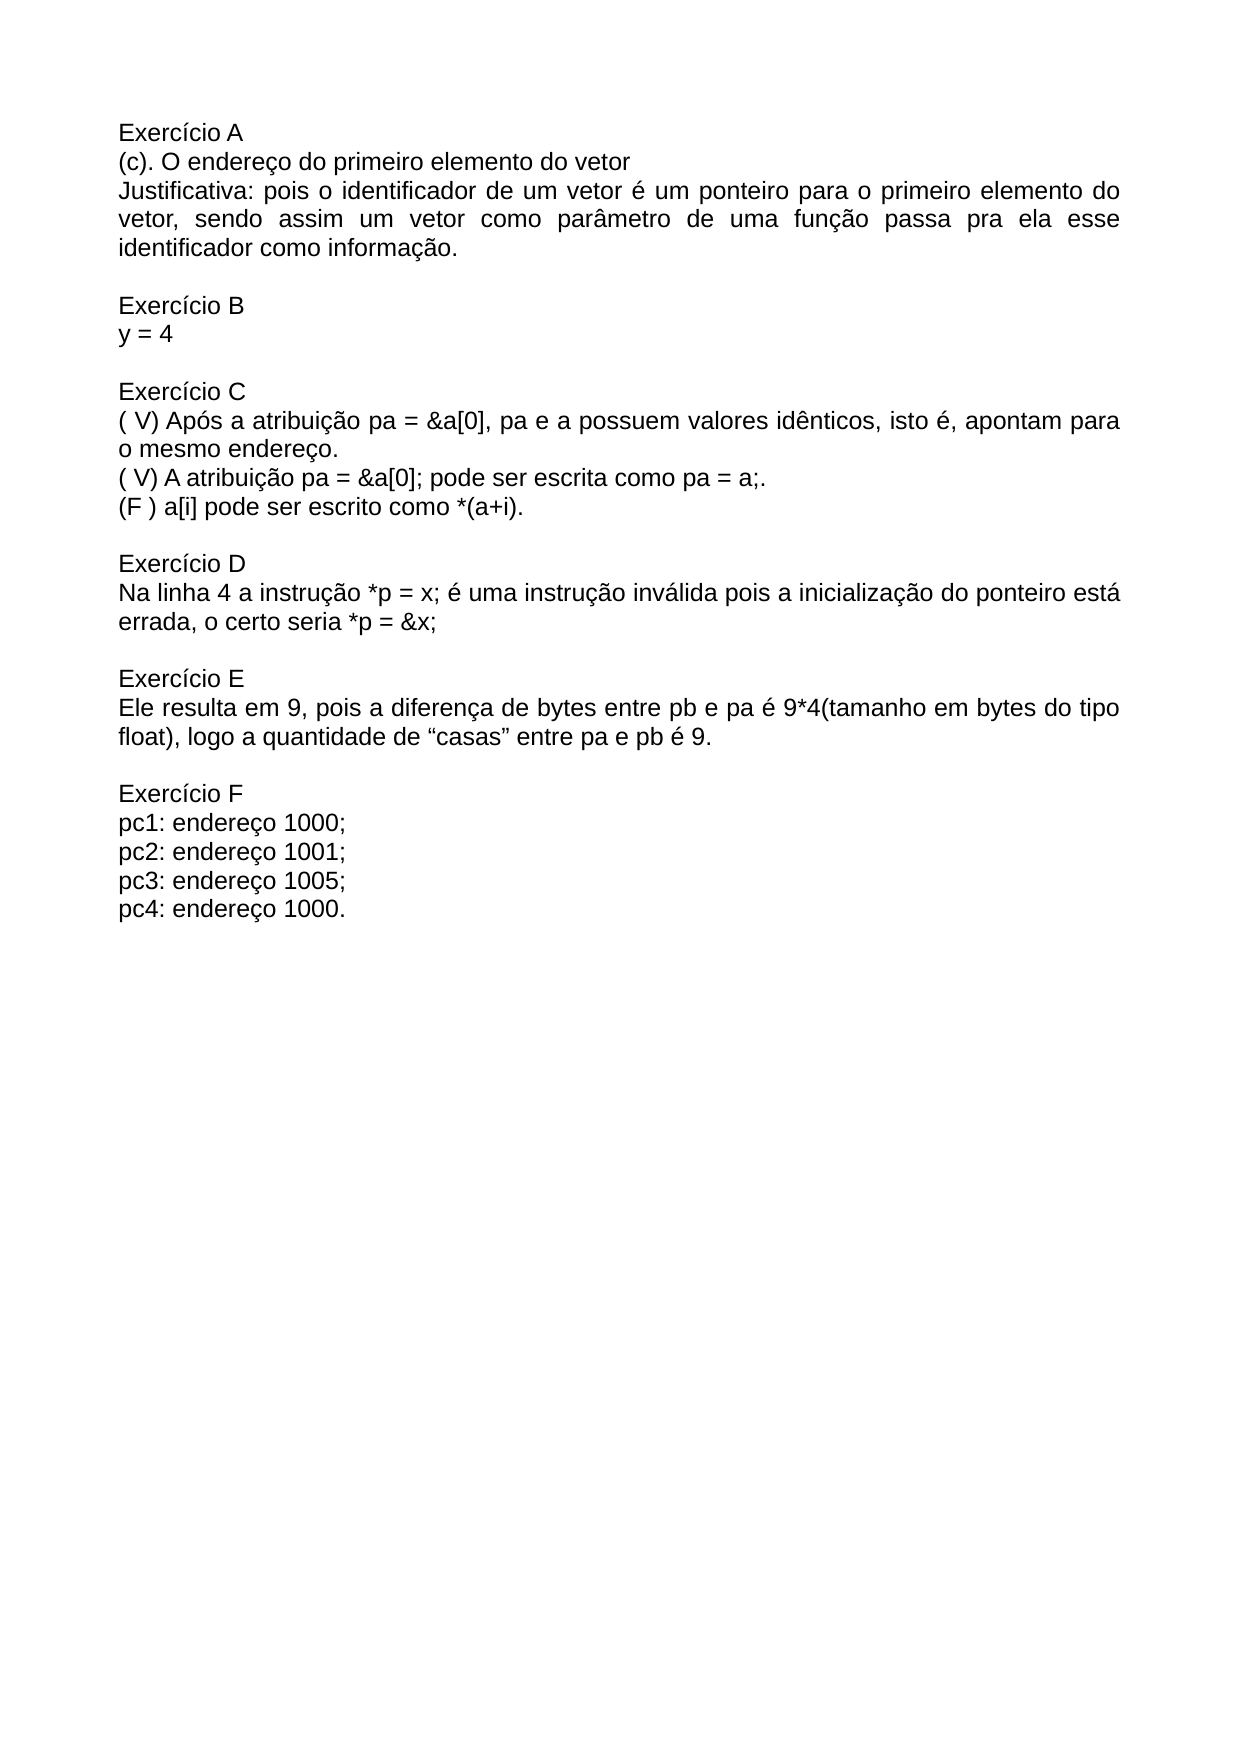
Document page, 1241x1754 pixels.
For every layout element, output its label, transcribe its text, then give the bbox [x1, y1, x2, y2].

text Na linha 4 a instrução *p = x; é uma instrução inválida pois a inicialização do ponteiro está errada, o certo seria *p = &x; [118, 578, 1122, 636]
text Exercício A [118, 118, 1122, 147]
text ( V) Após a atribuição pa = &a[0], pa e a possuem valores idênticos, isto é, apontam para o mesmo endereço. [118, 406, 1122, 463]
text Exercício F [118, 779, 1122, 808]
text Ele resulta em 9, pois a diferença de bytes entre pb e pa é 9*4(tamanho em bytes do tipo float), logo a quantidade de “casas” entre pa e pb é 9. [118, 693, 1122, 751]
text (c). O endereço do primeiro elemento do vetor [118, 147, 1122, 176]
text Justificativa: pois o identificador de um vetor é um ponteiro para o primeiro elemento do vetor, sendo assim um vetor como parâmetro de uma função passa pra ela esse identificador como informação. [118, 176, 1122, 262]
text Exercício B [118, 291, 1122, 319]
text y = 4 [118, 319, 1122, 348]
text ( V) A atribuição pa = &a[0]; pode ser escrita como pa = a;. [118, 463, 1122, 492]
text pc1: endereço 1000; [118, 808, 1122, 837]
text Exercício E [118, 664, 1122, 693]
text (F ) a[i] pode ser escrito como *(a+i). [118, 492, 1122, 521]
text pc2: endereço 1001; [118, 837, 1122, 866]
text Exercício D [118, 549, 1122, 578]
text pc3: endereço 1005; [118, 866, 1122, 894]
text pc4: endereço 1000. [118, 894, 1122, 923]
text Exercício C [118, 377, 1122, 406]
